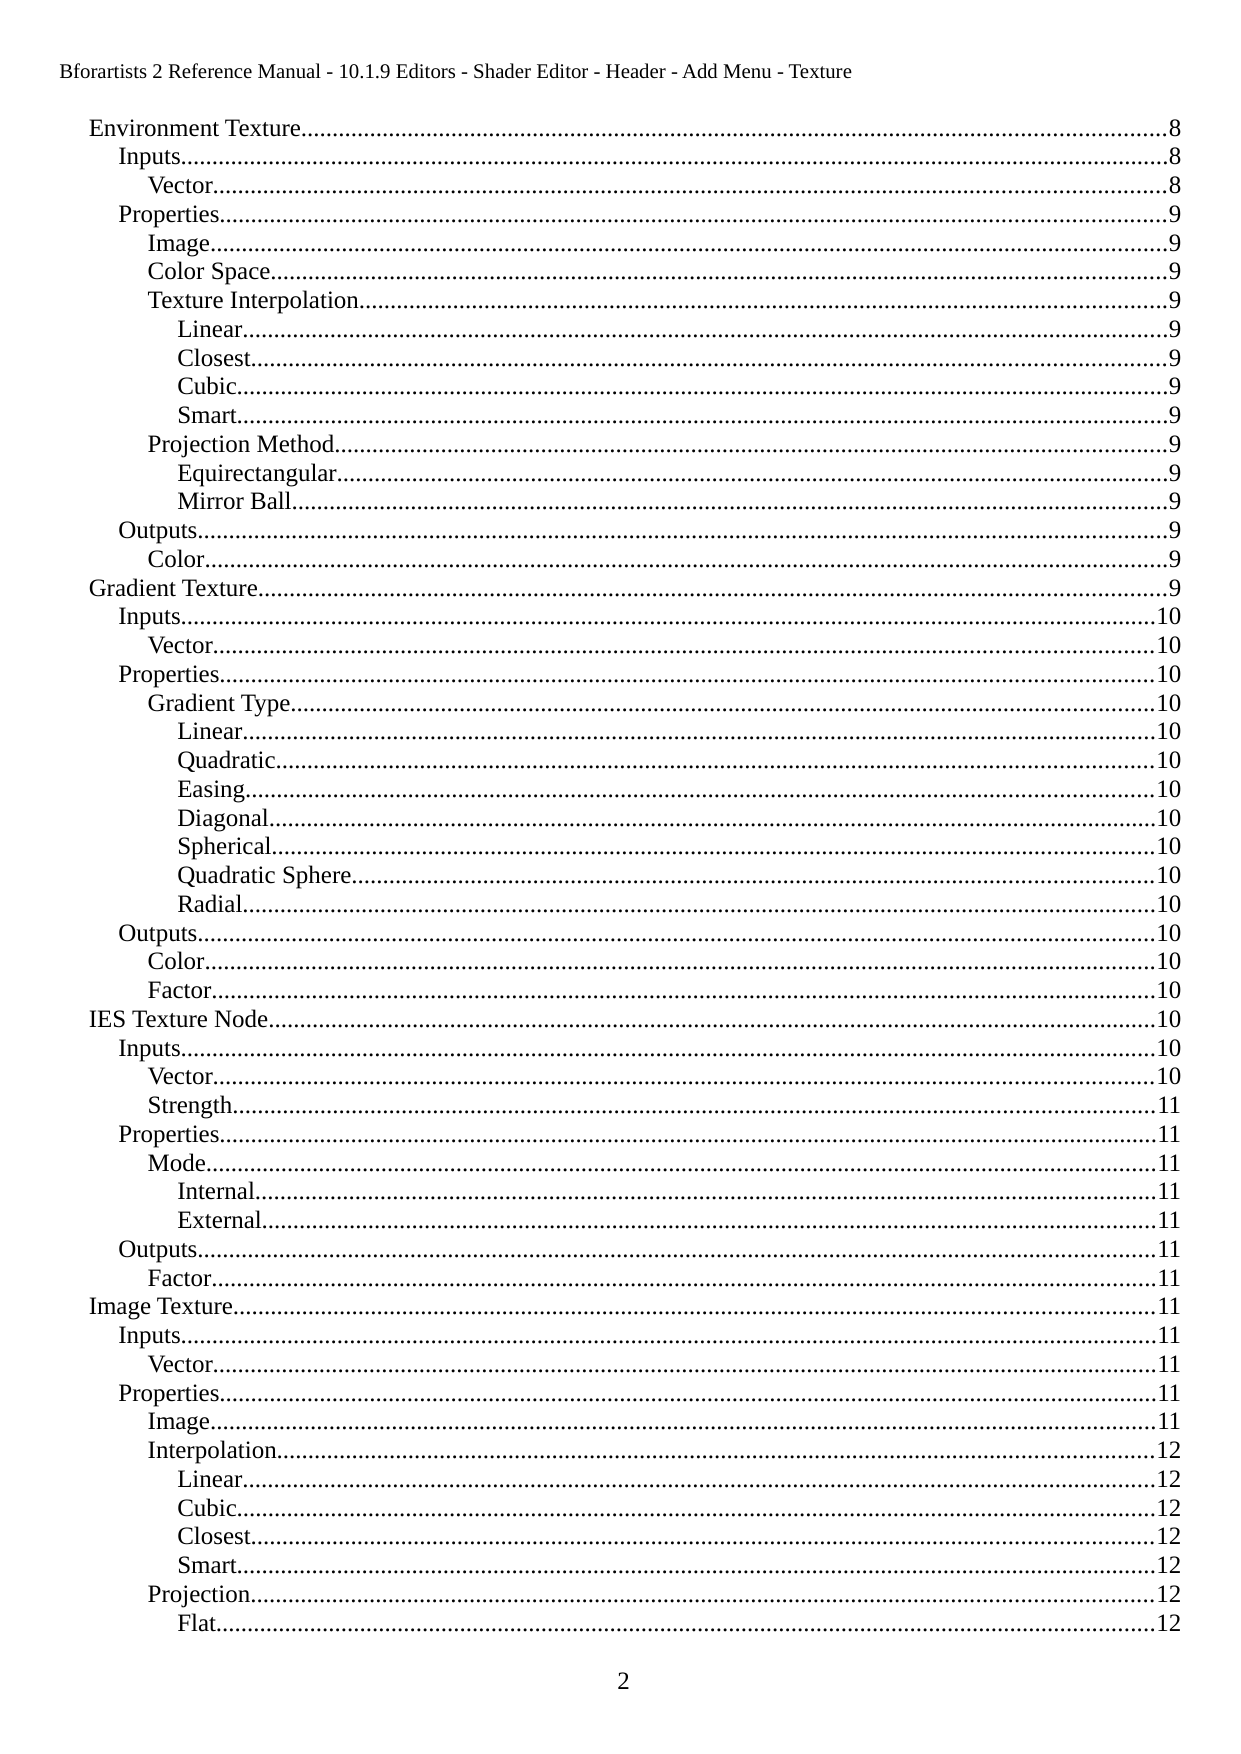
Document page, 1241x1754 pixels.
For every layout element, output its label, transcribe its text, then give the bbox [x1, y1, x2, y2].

text Inputs 10 [118, 1033, 1181, 1061]
text Flat 12 [177, 1608, 1181, 1636]
text Internal 11 [177, 1176, 1181, 1205]
text Vector 8 [147, 170, 1181, 199]
text Color Space 9 [147, 256, 1181, 285]
text Image Texture 11 [88, 1291, 1181, 1320]
text Cubic 9 [177, 371, 1181, 400]
text Environment Texture 8 [88, 113, 1181, 141]
text Easing 10 [177, 774, 1181, 803]
text Inputs 8 [118, 141, 1181, 170]
text Gradient Type 10 [147, 688, 1181, 716]
text Smart 9 [177, 400, 1181, 429]
text Linear 9 [177, 314, 1181, 343]
text Projection Method 9 [147, 429, 1181, 458]
text Quadratic Sphere 10 [177, 860, 1181, 889]
text Strength 11 [147, 1090, 1181, 1119]
text Texture Interpolation 9 [147, 285, 1181, 314]
text Cubic 12 [177, 1493, 1181, 1521]
text Closest 12 [177, 1521, 1181, 1550]
text Vector 10 [147, 630, 1181, 659]
text External 11 [177, 1205, 1181, 1234]
text Radial 10 [177, 889, 1181, 918]
text Gradient Texture 9 [88, 573, 1181, 601]
text Equirectangular 9 [177, 458, 1181, 486]
text Outputs 10 [118, 918, 1181, 946]
text Factor 11 [147, 1263, 1181, 1291]
text Vector 11 [147, 1349, 1181, 1378]
text Linear 10 [177, 716, 1181, 745]
text Closest 9 [177, 343, 1181, 371]
text Interpolation 12 [147, 1435, 1181, 1464]
text Properties 10 [118, 659, 1181, 688]
text Factor 10 [147, 975, 1181, 1004]
text Mirror Ball 9 [177, 486, 1181, 515]
text Outputs 11 [118, 1234, 1181, 1263]
text Properties 9 [118, 199, 1181, 228]
text Smart 12 [177, 1550, 1181, 1579]
text Spherical 10 [177, 831, 1181, 860]
text Quadratic 10 [177, 745, 1181, 774]
text Inputs 11 [118, 1320, 1181, 1349]
text Vector 10 [147, 1061, 1181, 1090]
text Inputs 10 [118, 601, 1181, 630]
text Color 10 [147, 946, 1181, 975]
text IES Texture Node 10 [88, 1004, 1181, 1033]
text Linear 12 [177, 1464, 1181, 1493]
text Mode 11 [147, 1148, 1181, 1176]
text Diagonal 10 [177, 803, 1181, 831]
text Outputs 9 [118, 515, 1181, 544]
text Properties 11 [118, 1119, 1181, 1148]
text Image 11 [147, 1406, 1181, 1435]
text Properties 11 [118, 1378, 1181, 1406]
text Projection 12 [147, 1579, 1181, 1608]
text Color 9 [147, 544, 1181, 573]
text Image 9 [147, 228, 1181, 256]
